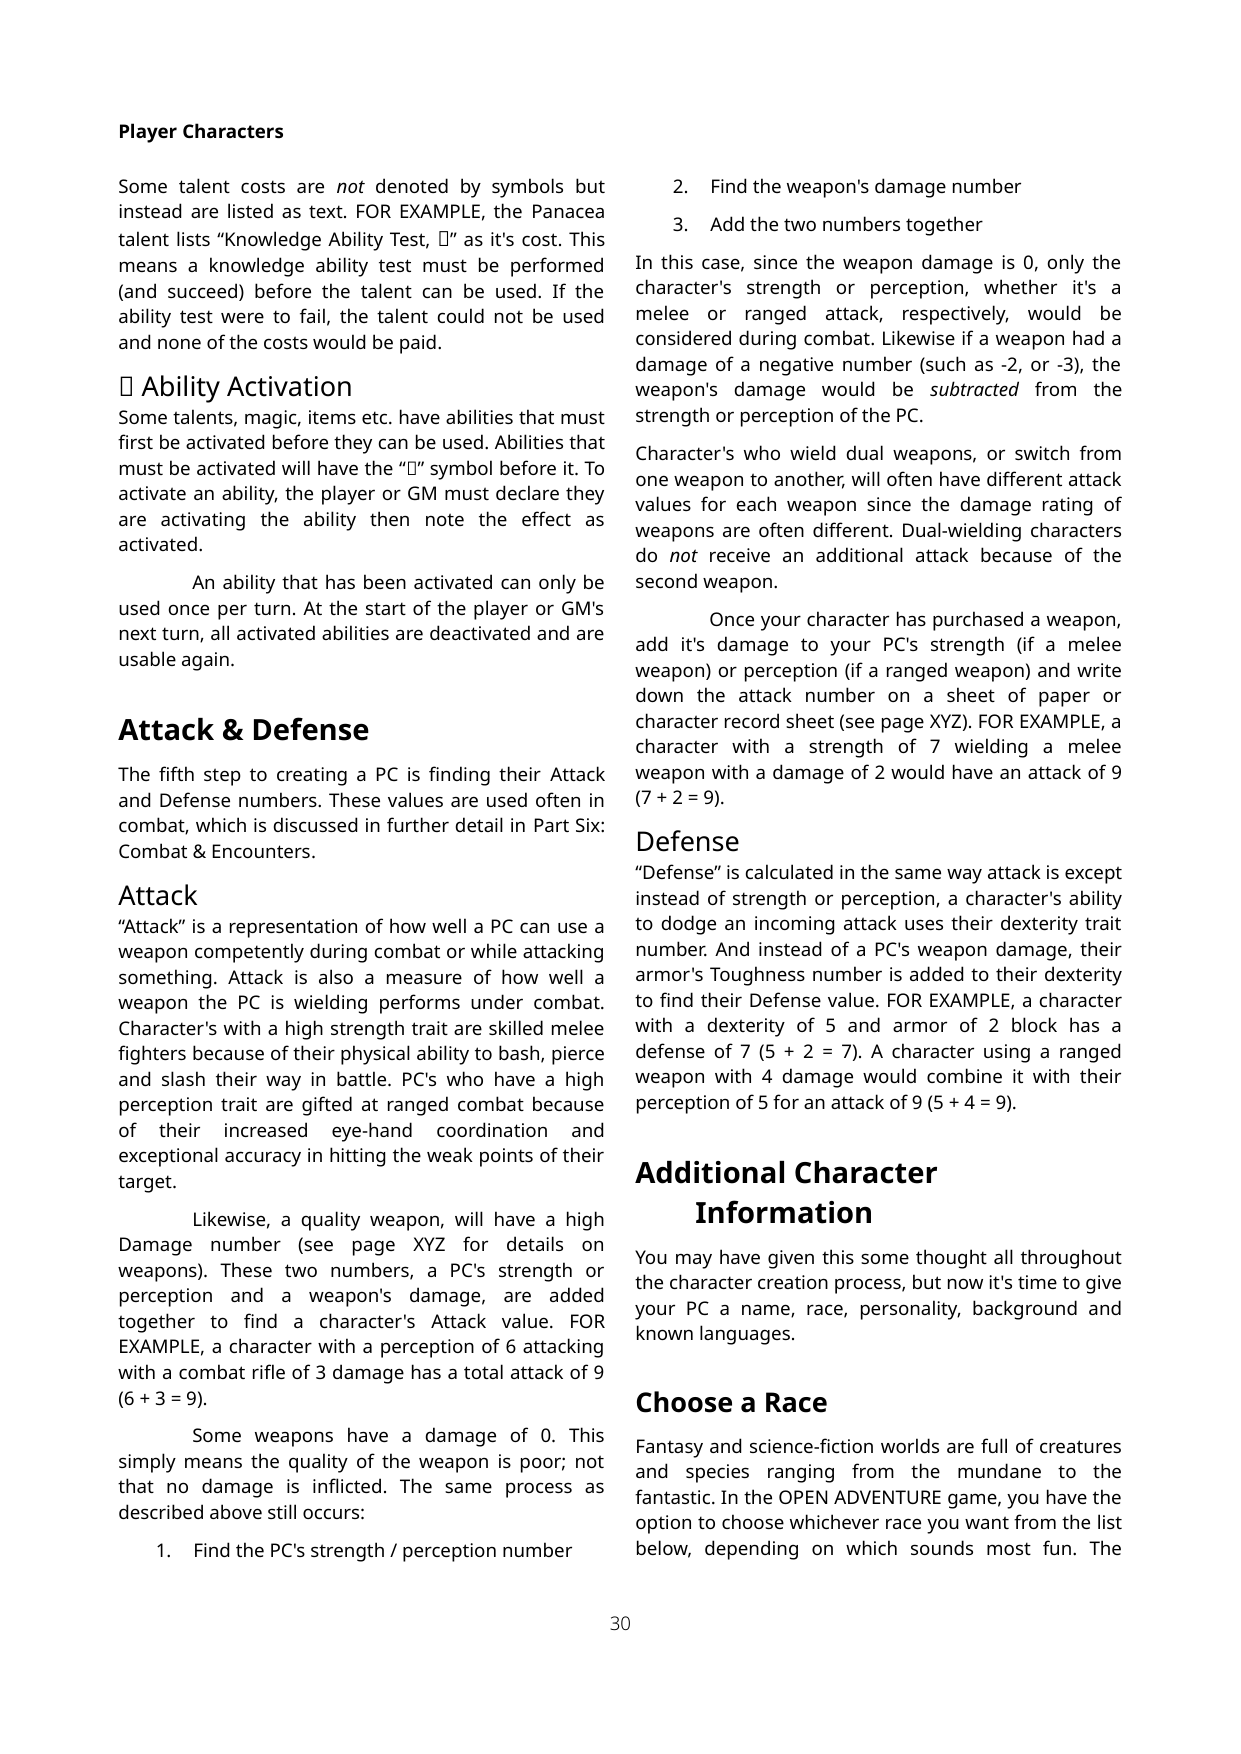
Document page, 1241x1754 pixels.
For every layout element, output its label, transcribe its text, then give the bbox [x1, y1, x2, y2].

text In this case, since the weapon damage is 0, only the character's strength or perception, whether it's a melee or ranged attack, respectively, would be considered during combat. Likewise if a weapon had a damage of a negative number (such as -2, or -3), the weapon's damage would be subtracted from the strength or perception of the PC. [635, 249, 1122, 428]
text Some talent costs are not denoted by symbols but instead are listed as text. FOR EXAMPLE, the Panacea talent lists “Knowledge Ability Test, ” as it's cost. This means a knowledge ability test must be performed (and succeed) before the talent can be used. If the ability test were to fail, the talent could not be used and none of the costs would be paid. [118, 173, 605, 355]
text Some weapons have a damage of 0. This simply means the quality of the weapon is poor; not that no damage is inflicted. The same process as described above still occurs: [118, 1423, 605, 1525]
subtitle Choose a Race [635, 1384, 1122, 1421]
text Fantasy and science-fiction worlds are full of creatures and species ranging from the mundane to the fantastic. In the OPEN ADVENTURE game, you have the option to choose whichever race you want from the list below, depending on which sounds most fun. The [635, 1433, 1122, 1561]
subtitle Attack & Defense [118, 709, 605, 749]
text Some talents, magic, items etc. have abilities that must first be activated before they can be used. Abilities that must be activated will have the “” symbol before it. To activate an ability, the player or GM must declare they are activating the ability then note the effect as activated. [118, 404, 605, 557]
text Once your character has purchased a weapon, add it's damage to your PC's strength (if a melee weapon) or perception (if a ranged weapon) and write down the attack number on a sheet of paper or character record sheet (see page XYZ). FOR EXAMPLE, a character with a strength of 7 wielding a melee weapon with a damage of 2 would have an attack of 9 (7 + 2 = 9). [635, 606, 1122, 810]
text Defense [635, 823, 1122, 859]
text “Defense” is calculated in the same way attack is except instead of strength or perception, a character's ability to dodge an incoming attack uses their dexterity trait number. And instead of a PC's weapon damage, their armor's Toughness number is added to their dexterity to find their Defense value. FOR EXAMPLE, a character with a dexterity of 5 and armor of 2 block has a defense of 7 (5 + 2 = 7). A character using a ranged weapon with 4 damage would combine it with their perception of 5 for an attack of 9 (5 + 4 = 9). [635, 859, 1122, 1115]
text Likewise, a quality weapon, will have a high Damage number (see page XYZ for details on weapons). These two numbers, a PC's strength or perception and a weapon's damage, are added together to find a character's Attack value. FOR EXAMPLE, a character with a perception of 6 attacking with a combat rifle of 3 damage has a total attack of 9 (6 + 3 = 9). [118, 1206, 605, 1410]
text Attack [118, 876, 605, 913]
list Find the weapon's damage number [673, 173, 1122, 199]
text The fifth step to creating a PC is finding their Attack and Defense numbers. These values are used often in combat, which is discussed in further detail in Part Six: Combat & Encounters. [118, 761, 605, 863]
text  Ability Activation [118, 367, 605, 404]
text “Attack” is a representation of how well a PC can use a weapon competently during combat or while attacking something. Attack is also a measure of how well a weapon the PC is wielding performs under combat. Character's with a high strength trait are skilled melee fighters because of their physical ability to bash, pierce and slash their way in battle. PC's who have a high perception trait are gifted at ranged combat because of their increased eye-hand coordination and exceptional accuracy in hitting the weak points of their target. [118, 913, 605, 1194]
text Character's who wield dual weapons, or switch from one weapon to another, will often have different attack values for each weapon since the damage rating of weapons are often different. Dual-wielding characters do not receive an additional attack because of the second weapon. [635, 440, 1122, 593]
subtitle Additional Character Information [635, 1152, 1122, 1232]
list Find the PC's strength / perception number [156, 1537, 605, 1563]
text You may have given this some thought all throughout the character creation process, but now it's time to give your PC a name, race, personality, background and known languages. [635, 1244, 1122, 1346]
text An ability that has been activated can only be used once per turn. At the start of the player or GM's next turn, all activated abilities are deactivated and are usable again. [118, 570, 605, 672]
list Add the two numbers together [673, 211, 1122, 237]
